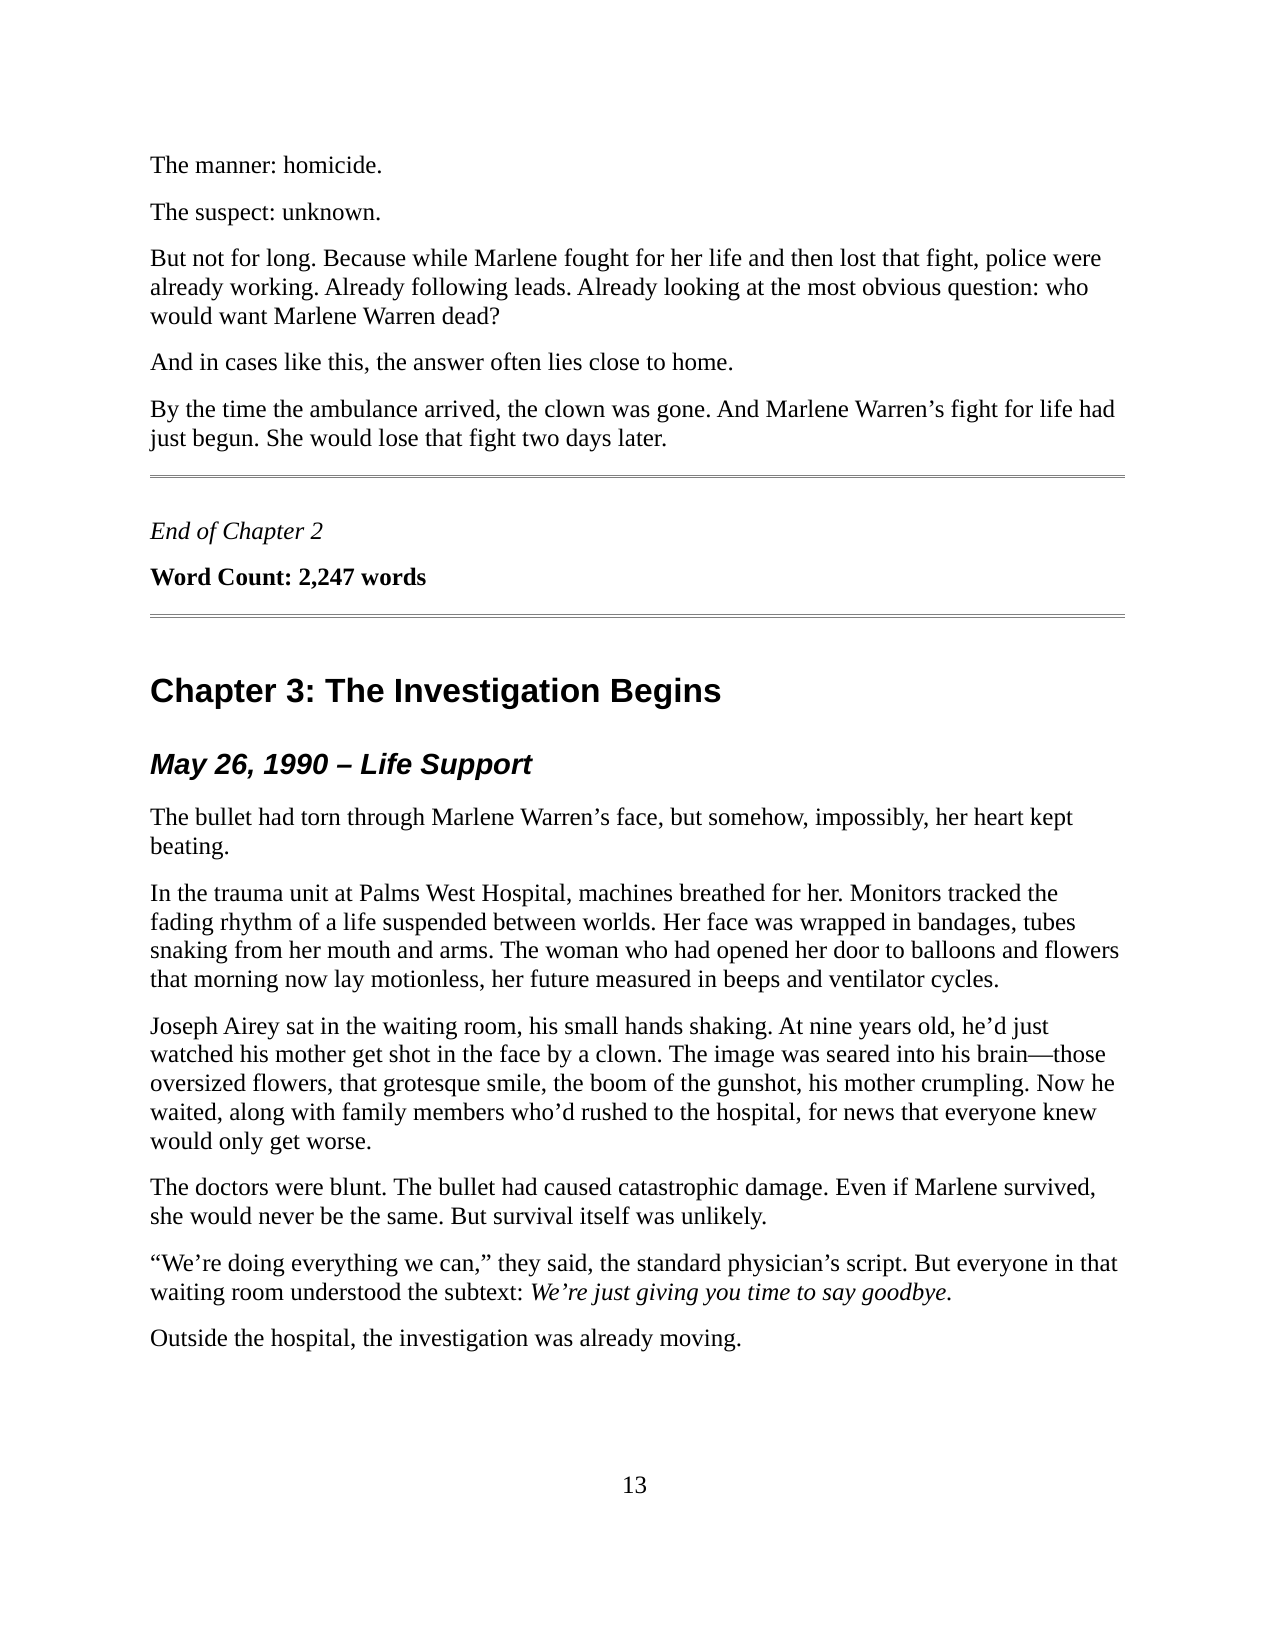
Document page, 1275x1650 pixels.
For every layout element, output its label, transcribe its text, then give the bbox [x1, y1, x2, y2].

text “We’re doing everything we can,” they said, the standard physician’s script. But everyone in that waiting room understood the subtext: We’re just giving you time to say goodbye. [150, 1248, 1125, 1305]
subtitle May 26, 1990 – Life Support [150, 747, 1125, 781]
text Joseph Airey sat in the waiting room, his small hands shaking. At nine years old, he’d just watched his mother get shot in the face by a clown. The image was seared into his brain—those oversized flowers, that grotesque smile, the boom of the gunshot, his mother crumpling. Now he waited, along with family members who’d rushed to the hospital, for news that everyone knew would only get worse. [150, 1011, 1125, 1154]
text The suspect: unknown. [150, 197, 1125, 225]
text In the trauma unit at Palms West Hospital, machines breathed for her. Monitors tracked the fading rhythm of a life suspended between worlds. Her face was wrapped in bandages, tubes snaking from her mouth and arms. The woman who had opened her door to balloons and flowers that morning now lay motionless, her future measured in beeps and ventilator cycles. [150, 878, 1125, 993]
text Word Count: 2,247 words [150, 562, 1125, 591]
subtitle Chapter 3: The Investigation Begins [150, 671, 1125, 710]
text The doctors were blunt. The bullet had caused catastrophic damage. Even if Marlene survived, she would never be the same. But survival itself was unlikely. [150, 1172, 1125, 1230]
text And in cases like this, the answer often lies close to home. [150, 347, 1125, 376]
text The manner: homicide. [150, 150, 1125, 179]
text By the time the ambulance arrived, the clown was gone. And Marlene Warren’s fight for life had just begun. She would lose that fight two days later. [150, 394, 1125, 452]
text Outside the hospital, the investigation was already moving. [150, 1323, 1125, 1352]
text But not for long. Because while Marlene fought for her life and then lost that fight, police were already working. Already following leads. Already looking at the most obvious question: who would want Marlene Warren dead? [150, 243, 1125, 329]
text End of Chapter 2 [150, 516, 1125, 544]
text The bullet had torn through Marlene Warren’s face, but somehow, impossibly, her heart kept beating. [150, 802, 1125, 860]
